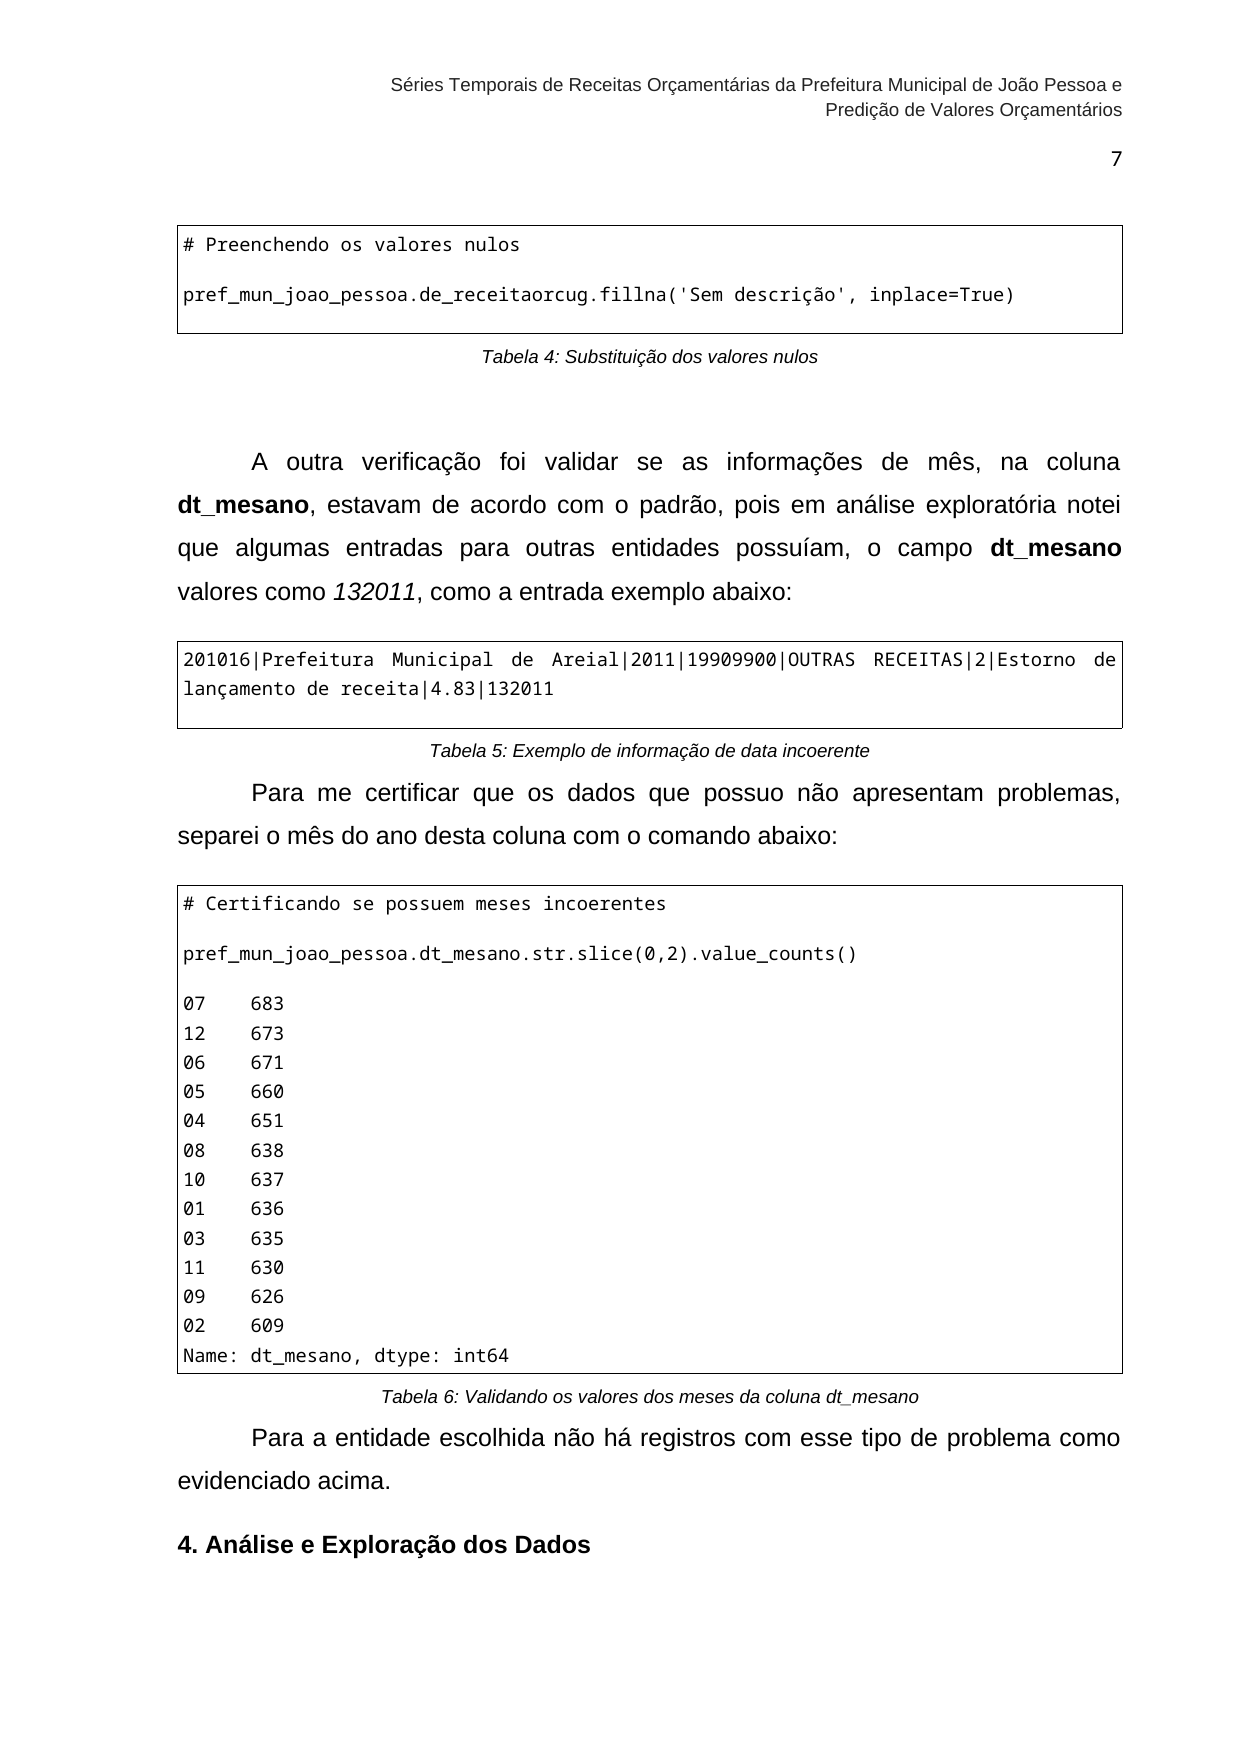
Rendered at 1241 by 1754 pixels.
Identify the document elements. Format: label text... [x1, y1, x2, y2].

table_header # Certificando se possuem meses incoerentes pref_mun_joao_pessoa.dt_mesano.str.slice(0,2).value_counts() 07 683 12 673 06 671 05 660 04 651 08 638 10 637 01 636 03 635 11 630 09 626 02 609 Name: dt_mesano, dtype: int64 [178, 886, 1122, 1373]
text Tabela 5: Exemplo de informação de data incoerente [177, 740, 1122, 762]
text Tabela 6: Validando os valores dos meses da coluna dt_mesano [177, 1386, 1122, 1407]
table_header 201016|Prefeitura Municipal de Areial|2011|19909900|OUTRAS RECEITAS|2|Estorno de lançamento de receita|4.83|132011 [178, 642, 1122, 728]
subtitle 4. Análise e Exploração dos Dados [177, 1530, 1122, 1559]
text Para me certificar que os dados que possuo não apresentam problemas, separei o mês do ano desta coluna com o comando abaixo: [177, 778, 1122, 849]
text Tabela 4: Substituição dos valores nulos [177, 346, 1122, 367]
table_header # Preenchendo os valores nulos pref_mun_joao_pessoa.de_receitaorcug.fillna('Sem descrição', inplace=True) [178, 226, 1122, 333]
text Para a entidade escolhida não há registros com esse tipo de problema como evidenciado acima. [177, 1423, 1122, 1495]
text A outra verificação foi validar se as informações de mês, na coluna dt_mesano, estavam de acordo com o padrão, pois em análise exploratória notei que algumas entradas para outras entidades possuíam, o campo dt_mesano valores como 132011, como a entrada exemplo abaixo: [177, 447, 1122, 605]
